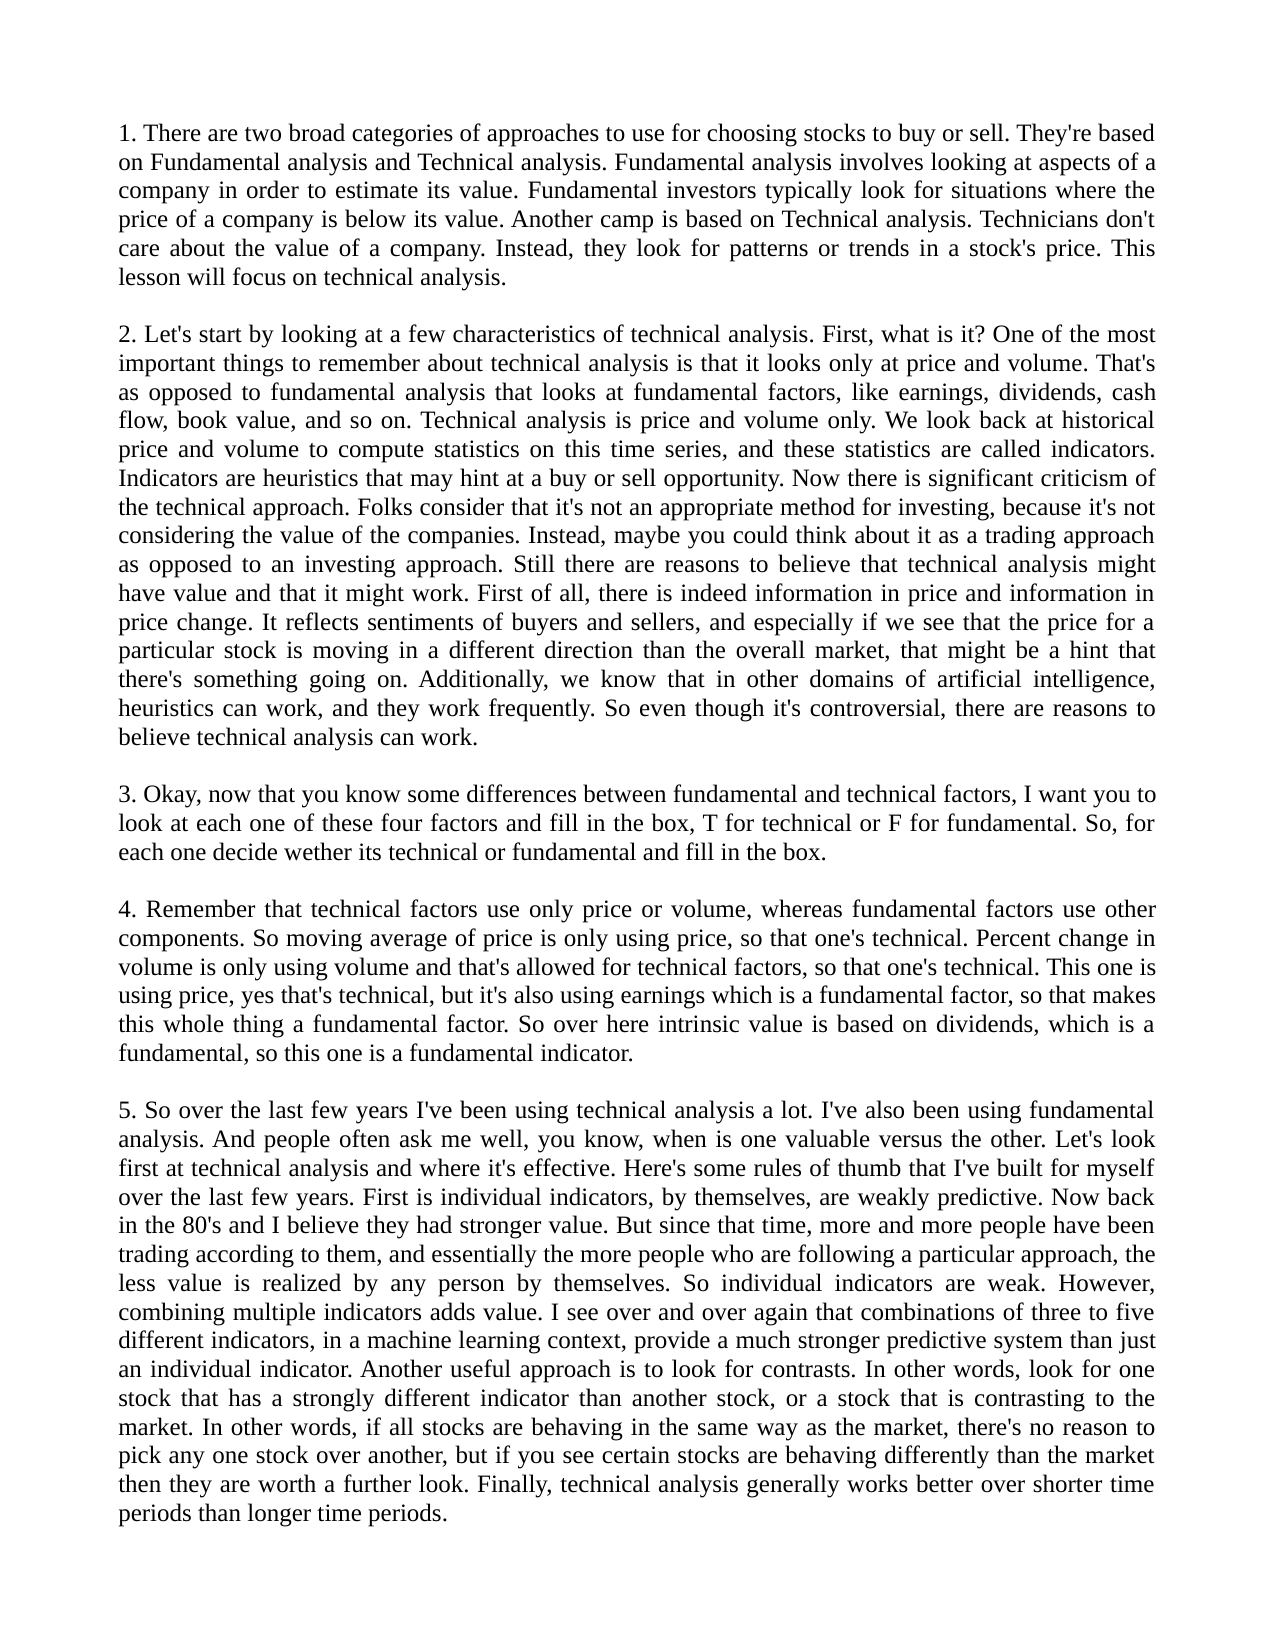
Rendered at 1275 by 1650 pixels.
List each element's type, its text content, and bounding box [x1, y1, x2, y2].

text 4. Remember that technical factors use only price or volume, whereas fundamental factors use other components. So moving average of price is only using price, so that one's technical. Percent change in volume is only using volume and that's allowed for technical factors, so that one's technical. This one is using price, yes that's technical, but it's also using earnings which is a fundamental factor, so that makes this whole thing a fundamental factor. So over here intrinsic value is based on dividends, which is a fundamental, so this one is a fundamental indicator. [118, 894, 1157, 1067]
text 3. Okay, now that you know some differences between fundamental and technical factors, I want you to look at each one of these four factors and fill in the box, T for technical or F for fundamental. So, for each one decide wether its technical or fundamental and fill in the box. [118, 779, 1157, 866]
text 2. Let's start by looking at a few characteristics of technical analysis. First, what is it? One of the most important things to remember about technical analysis is that it looks only at price and volume. That's as opposed to fundamental analysis that looks at fundamental factors, like earnings, dividends, cash flow, book value, and so on. Technical analysis is price and volume only. We look back at historical price and volume to compute statistics on this time series, and these statistics are called indicators. Indicators are heuristics that may hint at a buy or sell opportunity. Now there is significant criticism of the technical approach. Folks consider that it's not an appropriate method for investing, because it's not considering the value of the companies. Instead, maybe you could think about it as a trading approach as opposed to an investing approach. Still there are reasons to believe that technical analysis might have value and that it might work. First of all, there is indeed information in price and information in price change. It reflects sentiments of buyers and sellers, and especially if we see that the price for a particular stock is moving in a different direction than the overall market, that might be a hint that there's something going on. Additionally, we know that in other domains of artificial intelligence, heuristics can work, and they work frequently. So even though it's controversial, there are reasons to believe technical analysis can work. [118, 319, 1157, 751]
text 1. There are two broad categories of approaches to use for choosing stocks to buy or sell. They're based on Fundamental analysis and Technical analysis. Fundamental analysis involves looking at aspects of a company in order to estimate its value. Fundamental investors typically look for situations where the price of a company is below its value. Another camp is based on Technical analysis. Technicians don't care about the value of a company. Instead, they look for patterns or trends in a stock's price. This lesson will focus on technical analysis. [118, 118, 1157, 291]
text 5. So over the last few years I've been using technical analysis a lot. I've also been using fundamental analysis. And people often ask me well, you know, when is one valuable versus the other. Let's look first at technical analysis and where it's effective. Here's some rules of thumb that I've built for myself over the last few years. First is individual indicators, by themselves, are weakly predictive. Now back in the 80's and I believe they had stronger value. But since that time, more and more people have been trading according to them, and essentially the more people who are following a particular approach, the less value is realized by any person by themselves. So individual indicators are weak. However, combining multiple indicators adds value. I see over and over again that combinations of three to five different indicators, in a machine learning context, provide a much stronger predictive system than just an individual indicator. Another useful approach is to look for contrasts. In other words, look for one stock that has a strongly different indicator than another stock, or a stock that is contrasting to the market. In other words, if all stocks are behaving in the same way as the market, there's no reason to pick any one stock over another, but if you see certain stocks are behaving differently than the market then they are worth a further look. Finally, technical analysis generally works better over shorter time periods than longer time periods. [118, 1096, 1157, 1527]
